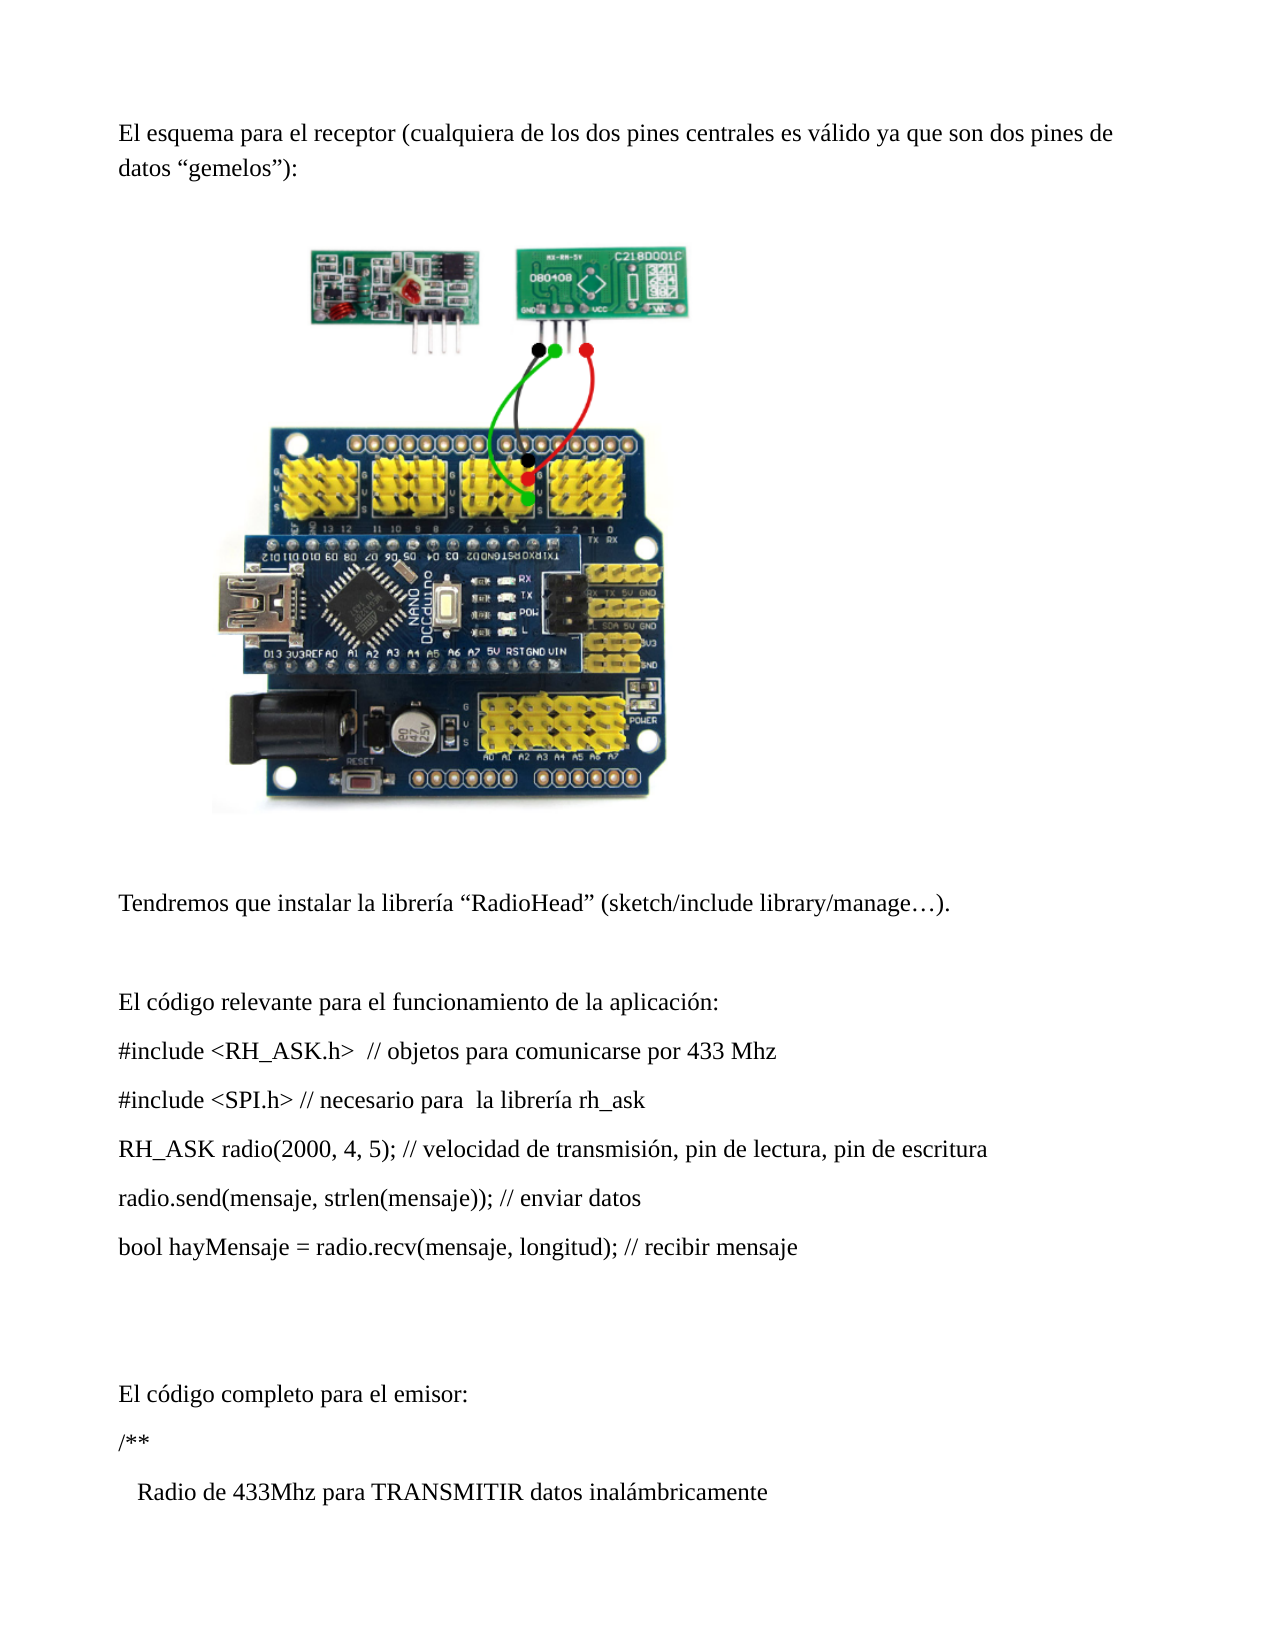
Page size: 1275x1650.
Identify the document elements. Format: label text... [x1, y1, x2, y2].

text /** [118, 1428, 1157, 1457]
text Radio de 433Mhz para TRANSMITIR datos inalámbricamente [118, 1477, 1157, 1506]
text #include <SPI.h> // necesario para la librería rh_ask [118, 1085, 1157, 1113]
text El código completo para el emisor: [118, 1379, 1157, 1408]
text radio.send(mensaje, strlen(mensaje)); // enviar datos [118, 1183, 1157, 1212]
text Tendremos que instalar la librería “RadioHead” (sketch/include library/manage…). [118, 888, 1157, 917]
text El esquema para el receptor (cualquiera de los dos pines centrales es válido ya que son dos pines de datos “gemelos”): [118, 118, 1157, 181]
text bool hayMensaje = radio.recv(mensaje, longitud); // recibir mensaje [118, 1232, 1157, 1261]
text RH_ASK radio(2000, 4, 5); // velocidad de transmisión, pin de lectura, pin de escritura [118, 1134, 1157, 1163]
text #include <RH_ASK.h> // objetos para comunicarse por 433 Mhz [118, 1036, 1157, 1064]
picture [212, 220, 708, 827]
text El código relevante para el funcionamiento de la aplicación: [118, 987, 1157, 1015]
